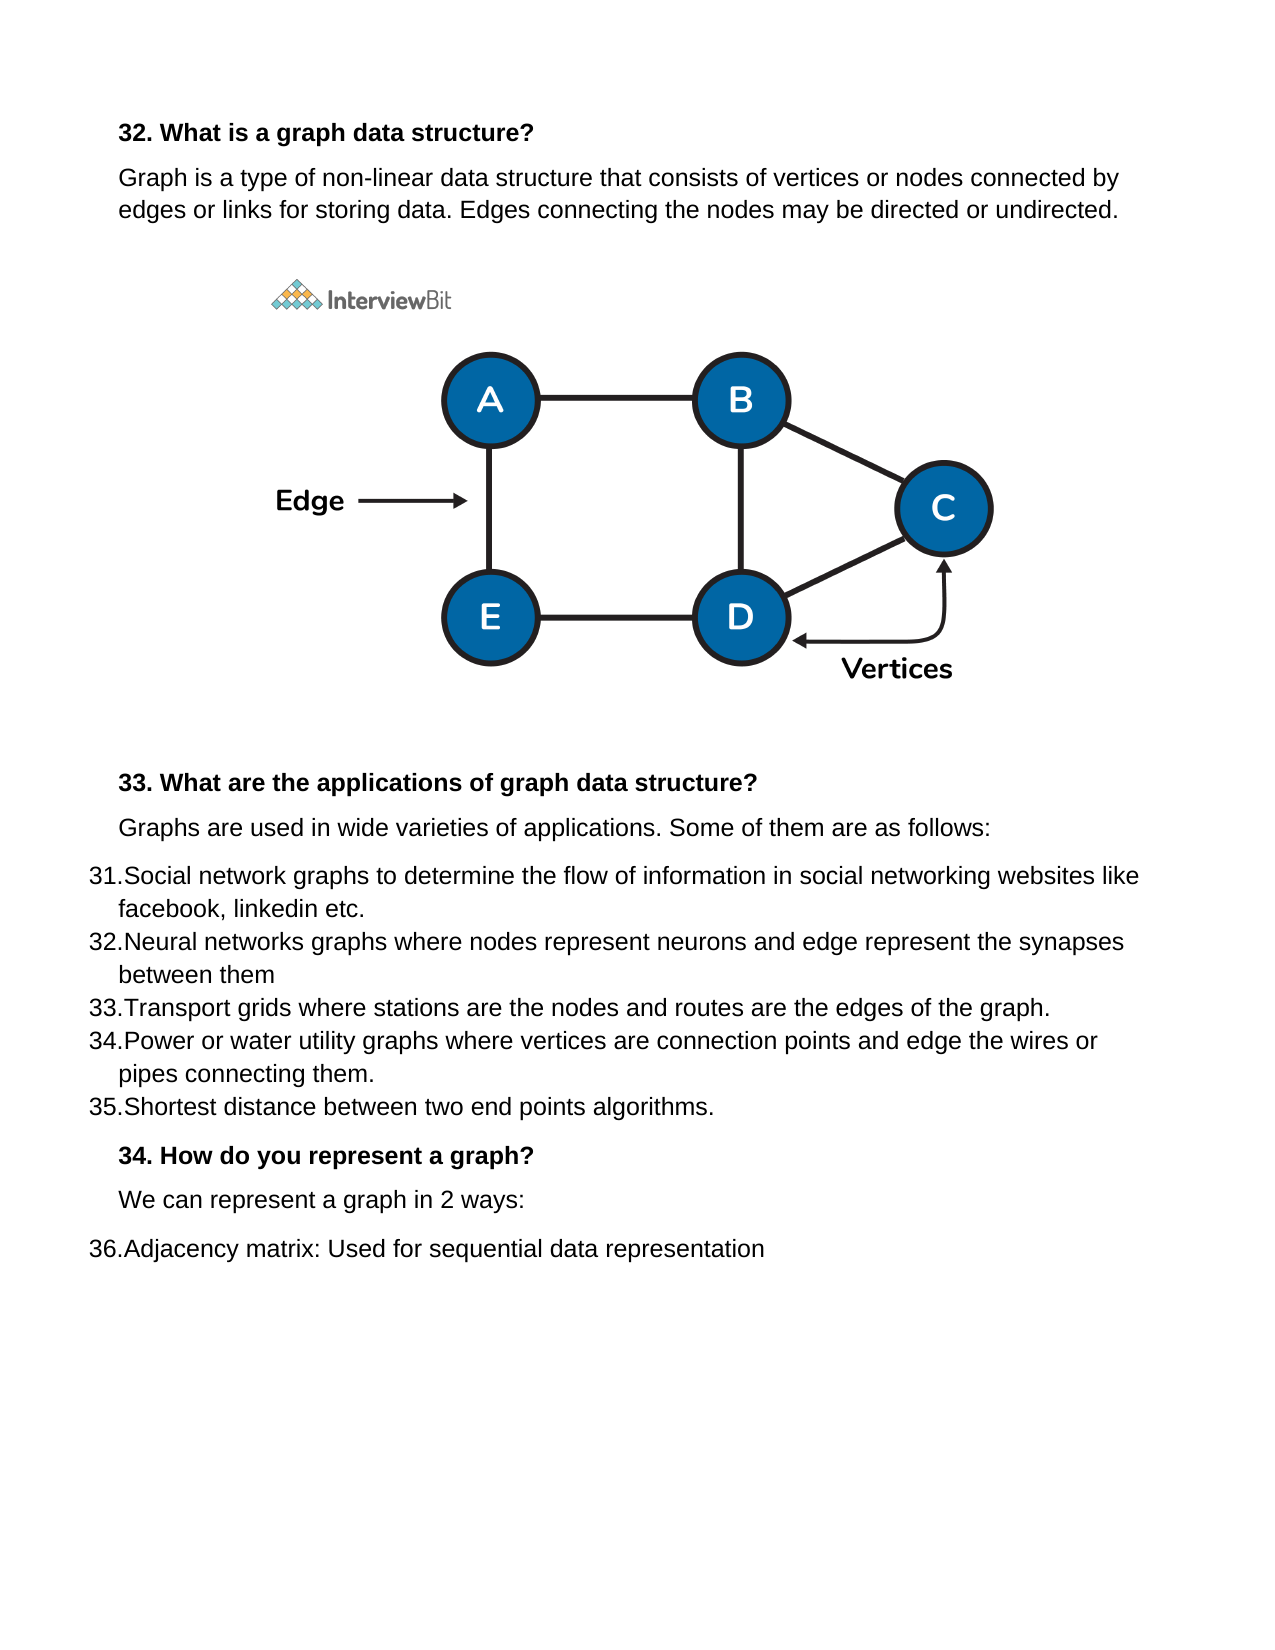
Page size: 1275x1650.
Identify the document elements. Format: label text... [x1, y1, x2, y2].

subtitle 32. What is a graph data structure? [118, 118, 1157, 147]
list Shortest distance between two end points algorithms. [118, 1092, 1157, 1121]
list We can represent a graph in 2 ways: [118, 1185, 1157, 1214]
list Graphs are used in wide varieties of applications. Some of them are as follows: [118, 812, 1157, 841]
subtitle 33. What are the applications of graph data structure? [118, 768, 1157, 797]
picture [225, 244, 1050, 749]
list Transport grids where stations are the nodes and routes are the edges of the graph. [118, 993, 1157, 1022]
subtitle 34. How do you represent a graph? [118, 1141, 1157, 1170]
list Social network graphs to determine the flow of information in social networking websites like facebook, linkedin etc. [118, 861, 1157, 923]
list Adjacency matrix: Used for sequential data representation [118, 1234, 1157, 1263]
list Graph is a type of non-linear data structure that consists of vertices or nodes connected by edges or links for storing data. Edges connecting the nodes may be directed or undirected. [118, 162, 1157, 224]
list Neural networks graphs where nodes represent neurons and edge represent the synapses between them [118, 927, 1157, 989]
list Power or water utility graphs where vertices are connection points and edge the wires or pipes connecting them. [118, 1026, 1157, 1088]
